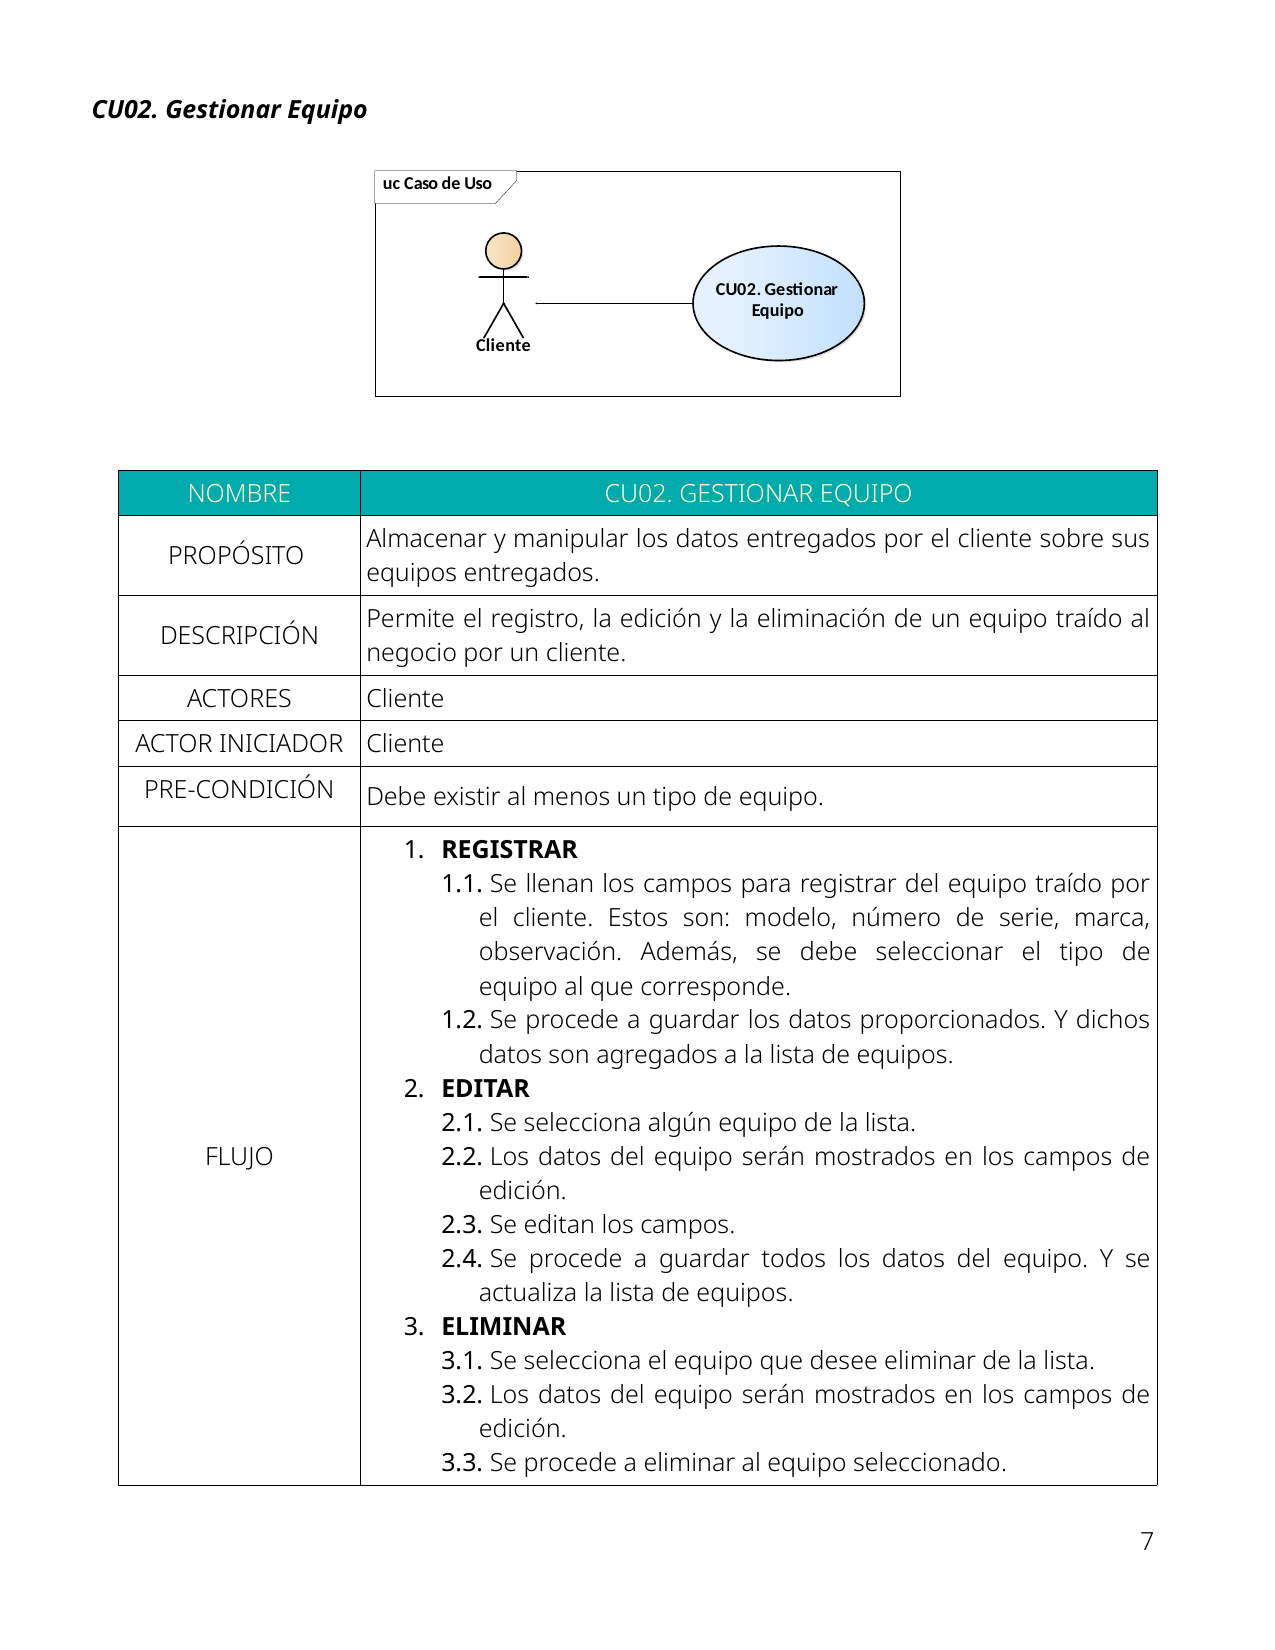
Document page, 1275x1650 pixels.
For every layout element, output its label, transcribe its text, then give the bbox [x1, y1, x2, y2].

table_cell ACTORES [119, 676, 360, 720]
table_header CU02. GESTIONAR EQUIPO [361, 471, 1157, 515]
table_cell Debe existir al menos un tipo de equipo. [361, 767, 1157, 826]
table_cell Almacenar y manipular los datos entregados por el cliente sobre sus equipos entregados. [361, 516, 1157, 595]
table_cell PROPÓSITO [119, 516, 360, 595]
subtitle CU02. Gestionar Equipo [91, 91, 1183, 126]
table_cell REGISTRAR Se llenan los campos para registrar del equipo traído por el cliente. Estos son: modelo, número de serie, marca, observación. Además, se debe seleccionar el tipo de equipo al que corresponde. Se procede a guardar los datos proporcionados. Y dichos datos son agregados a la lista de equipos. EDITAR Se selecciona algún equipo de la lista. Los datos del equipo serán mostrados en los campos de edición. Se editan los campos. Se procede a guardar todos los datos del equipo. Y se actualiza la lista de equipos. ELIMINAR Se selecciona el equipo que desee eliminar de la lista. Los datos del equipo serán mostrados en los campos de edición. Se procede a eliminar al equipo seleccionado. [361, 827, 1157, 1485]
table_cell ACTOR INICIADOR [119, 721, 360, 766]
table_cell PRE-CONDICIÓN [119, 767, 360, 826]
table_cell Cliente [361, 676, 1157, 720]
table_cell DESCRIPCIÓN [119, 596, 360, 674]
table_header NOMBRE [119, 471, 360, 515]
table_cell Cliente [361, 721, 1157, 766]
table_cell Permite el registro, la edición y la eliminación de un equipo traído al negocio por un cliente. [361, 596, 1157, 674]
table_cell FLUJO [119, 827, 360, 1485]
